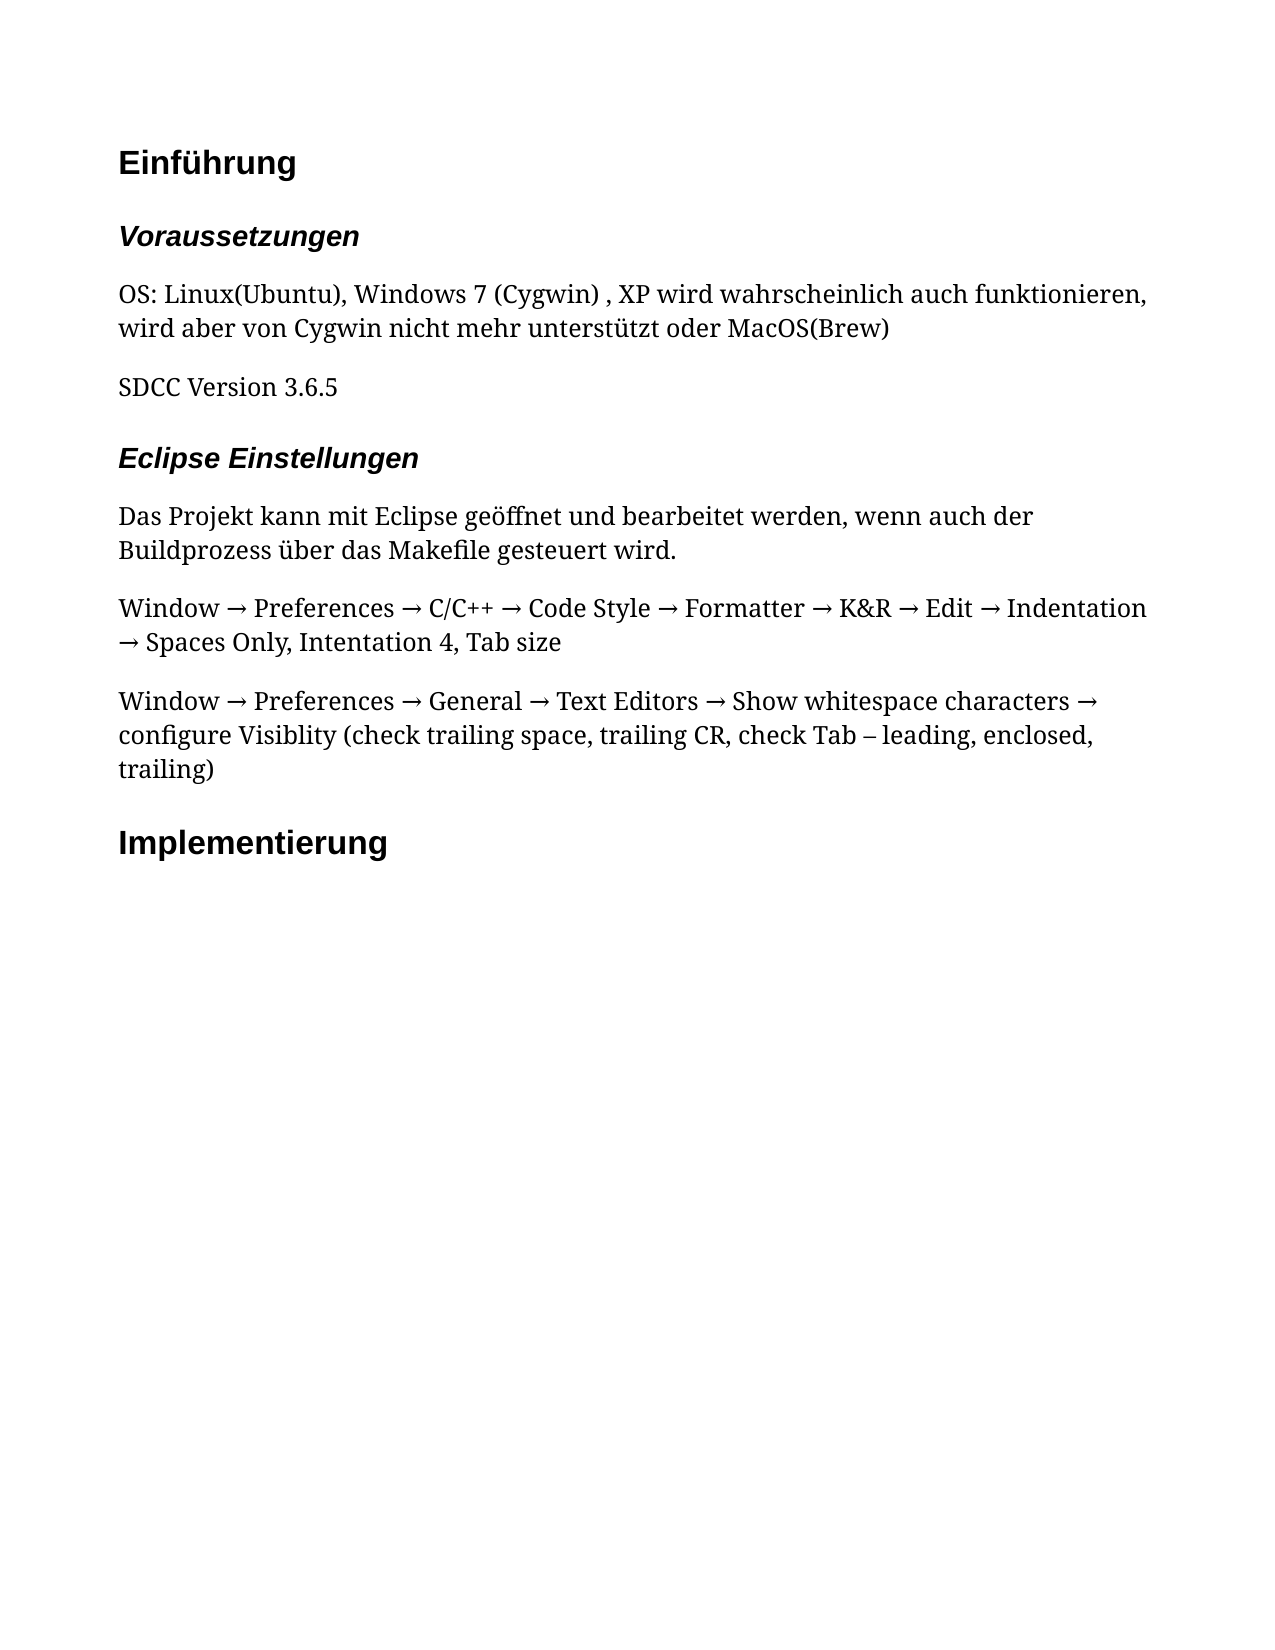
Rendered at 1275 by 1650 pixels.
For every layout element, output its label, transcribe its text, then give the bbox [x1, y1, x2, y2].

subtitle Eclipse Einstellungen [118, 441, 1157, 474]
subtitle Einführung [118, 143, 1157, 182]
text Window → Preferences → C/C++ → Code Style → Formatter → K&R → Edit → Indentation → Spaces Only, Intentation 4, Tab size [118, 591, 1157, 659]
text OS: Linux(Ubuntu), Windows 7 (Cygwin) , XP wird wahrscheinlich auch funktionieren, wird aber von Cygwin nicht mehr unterstützt oder MacOS(Brew) [118, 277, 1157, 345]
text SDCC Version 3.6.5 [118, 369, 1157, 403]
text Window → Preferences → General → Text Editors → Show whitespace characters → configure Visiblity (check trailing space, trailing CR, check Tab – leading, enclosed, trailing) [118, 683, 1157, 785]
subtitle Implementierung [118, 823, 1157, 861]
subtitle Voraussetzungen [118, 219, 1157, 253]
text Das Projekt kann mit Eclipse geöffnet und bearbeitet werden, wenn auch der Buildprozess über das Makefile gesteuert wird. [118, 499, 1157, 567]
